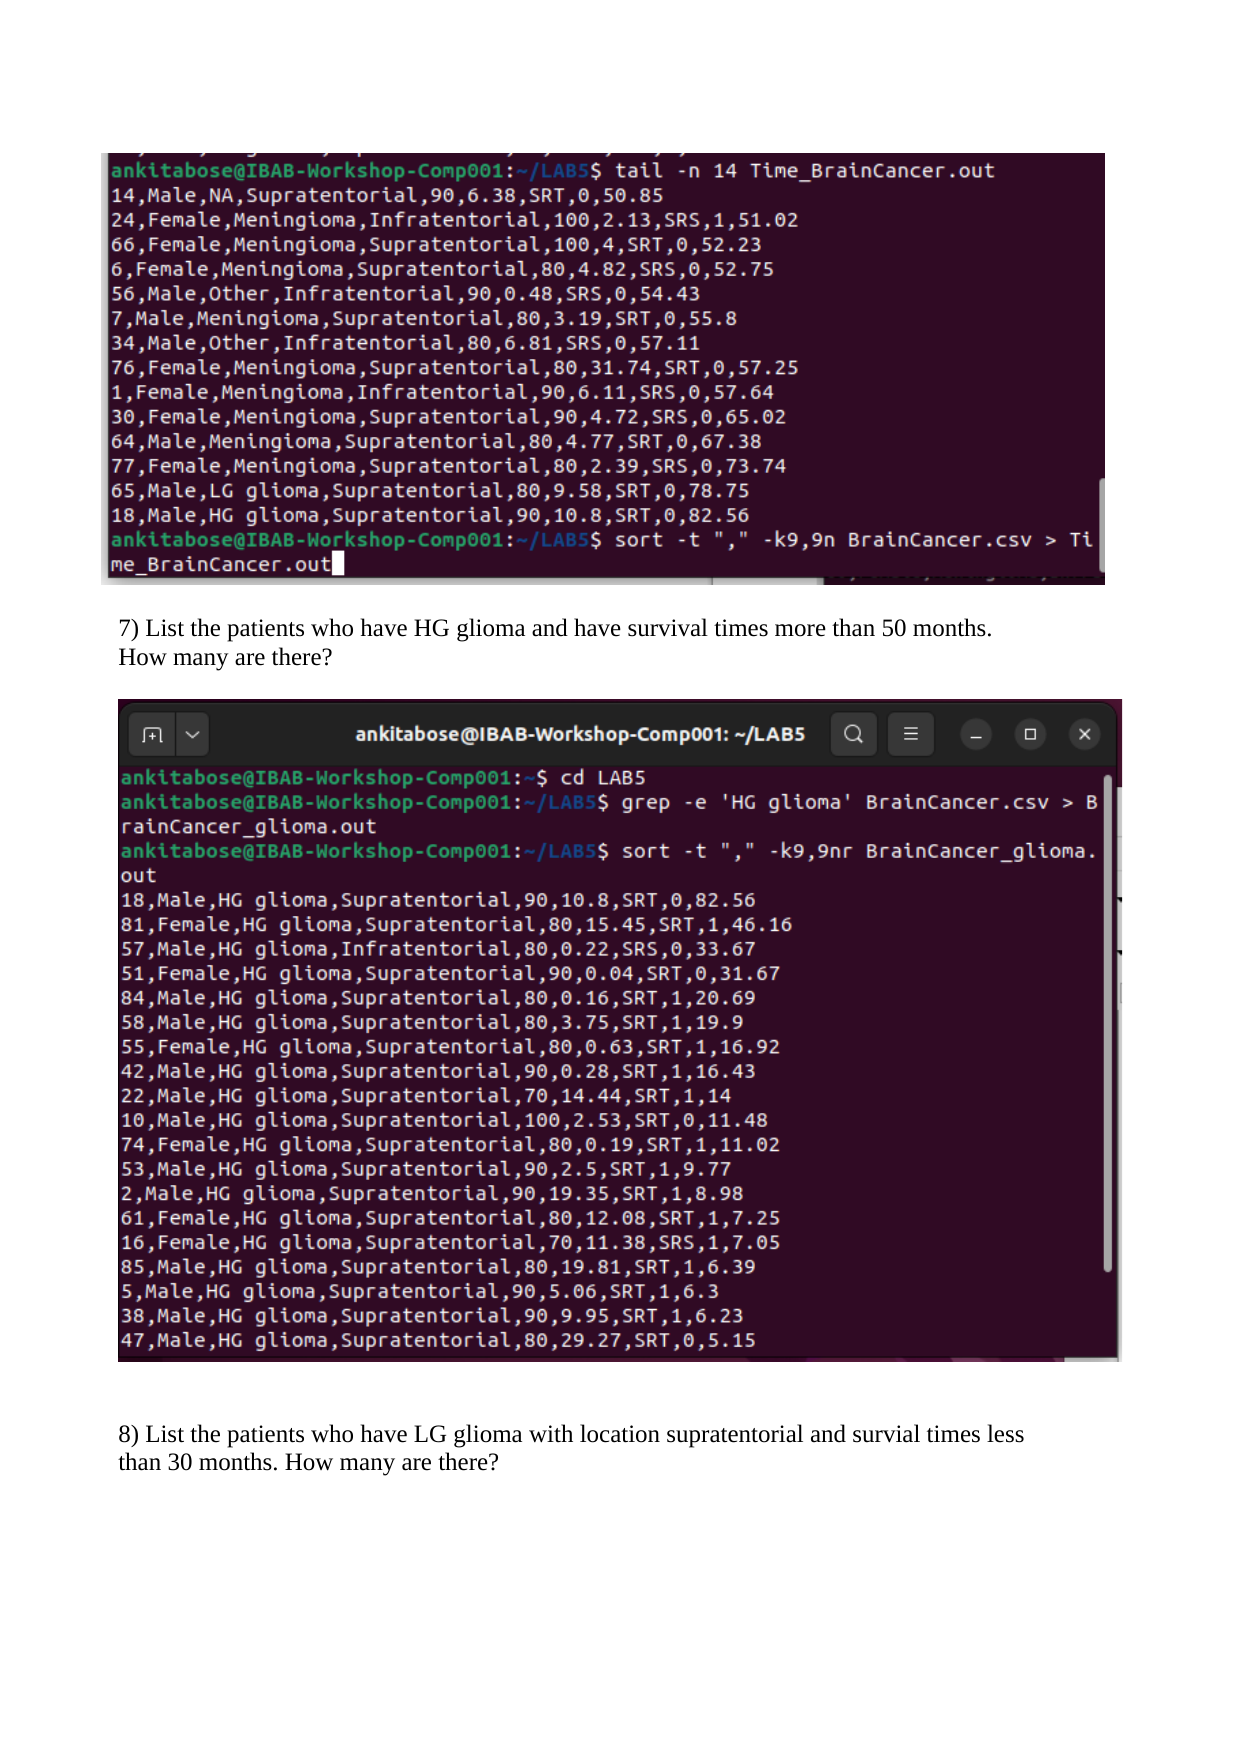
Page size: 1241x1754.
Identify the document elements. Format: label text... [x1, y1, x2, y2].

text 8) List the patients who have LG glioma with location supratentorial and survial times less [118, 1419, 1122, 1447]
text 7) List the patients who have HG glioma and have survival times more than 50 months. [118, 613, 1122, 642]
picture [101, 153, 1105, 585]
text How many are there? [118, 642, 1122, 670]
text than 30 months. How many are there? [118, 1447, 1122, 1476]
picture [118, 699, 1123, 1362]
